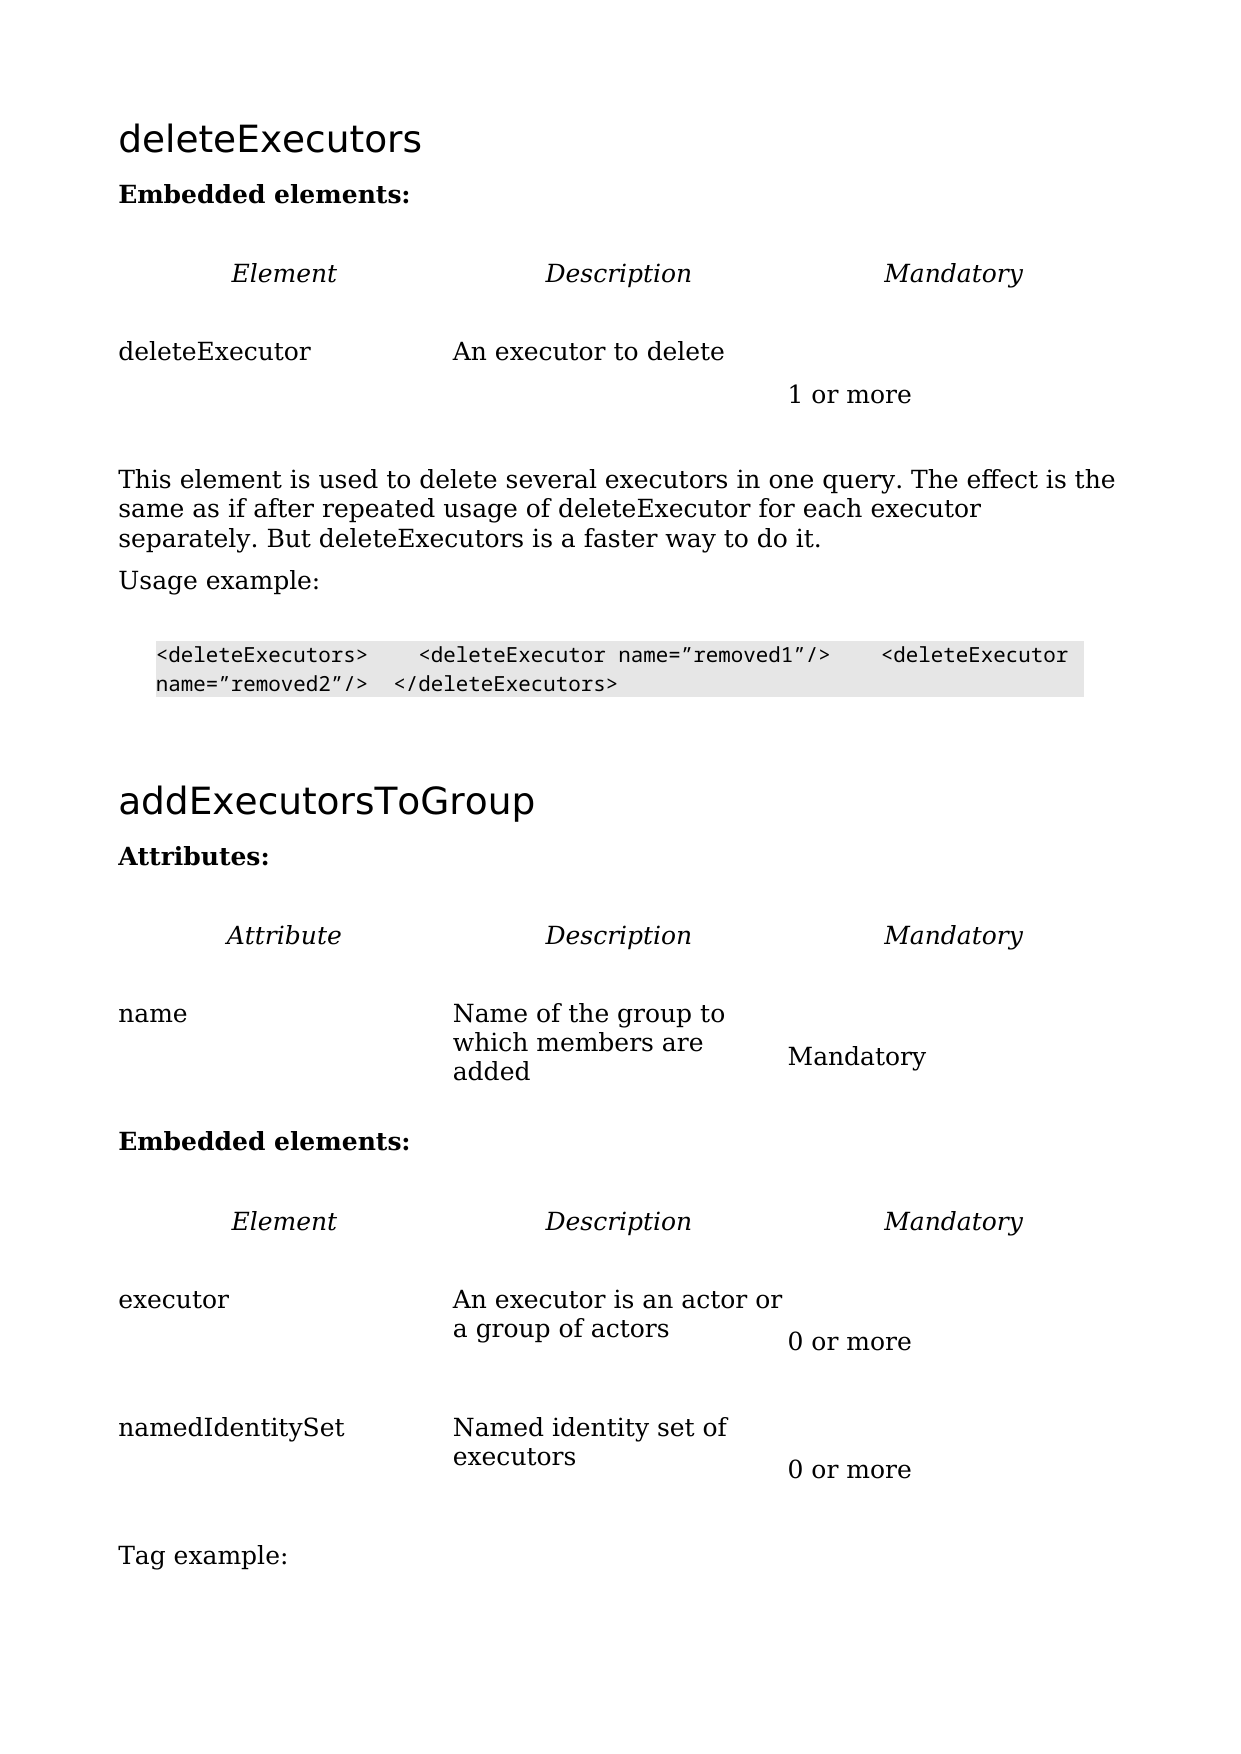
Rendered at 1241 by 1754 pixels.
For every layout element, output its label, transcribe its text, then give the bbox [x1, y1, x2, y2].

table_cell deleteExecutor [118, 331, 453, 459]
table_cell An executor is an actor or a group of actors [453, 1279, 787, 1407]
text Tag example: [118, 1541, 1122, 1570]
table_header Description [453, 879, 787, 993]
text <deleteExecutors> <deleteExecutor name=”removed1”/> <deleteExecutor name=”removed2”/> </deleteExecutors> [156, 641, 1084, 697]
table_cell 1 or more [788, 331, 1122, 459]
subtitle addExecutorsToGroup [118, 780, 1122, 824]
table_cell 0 or more [788, 1407, 1122, 1535]
table_cell name [118, 993, 453, 1121]
table_cell An executor to delete [453, 331, 787, 459]
text Usage example: [118, 566, 1122, 596]
table_header Element [118, 217, 453, 331]
table_header Description [453, 1164, 787, 1279]
subtitle deleteExecutors [118, 118, 1122, 162]
table_cell Mandatory [788, 993, 1122, 1121]
table_header Element [118, 1164, 453, 1279]
table_header Mandatory [788, 1164, 1122, 1279]
table_header Mandatory [788, 217, 1122, 331]
table_cell Named identity set of executors [453, 1407, 787, 1535]
table_cell namedIdentitySet [118, 1407, 453, 1535]
table_header Description [453, 217, 787, 331]
table_cell executor [118, 1279, 453, 1407]
table_header Attributes: [118, 836, 1122, 878]
table_header Mandatory [788, 879, 1122, 993]
table_header Attribute [118, 879, 453, 993]
table_cell Name of the group to which members are added [453, 993, 787, 1121]
table_header Embedded elements: [118, 174, 1122, 217]
text This element is used to delete several executors in one query. The effect is the same as if after repeated usage of deleteExecutor for each executor separately. But deleteExecutors is a faster way to do it. [118, 465, 1122, 553]
table_header Embedded elements: [118, 1121, 1122, 1164]
table_cell 0 or more [788, 1279, 1122, 1407]
